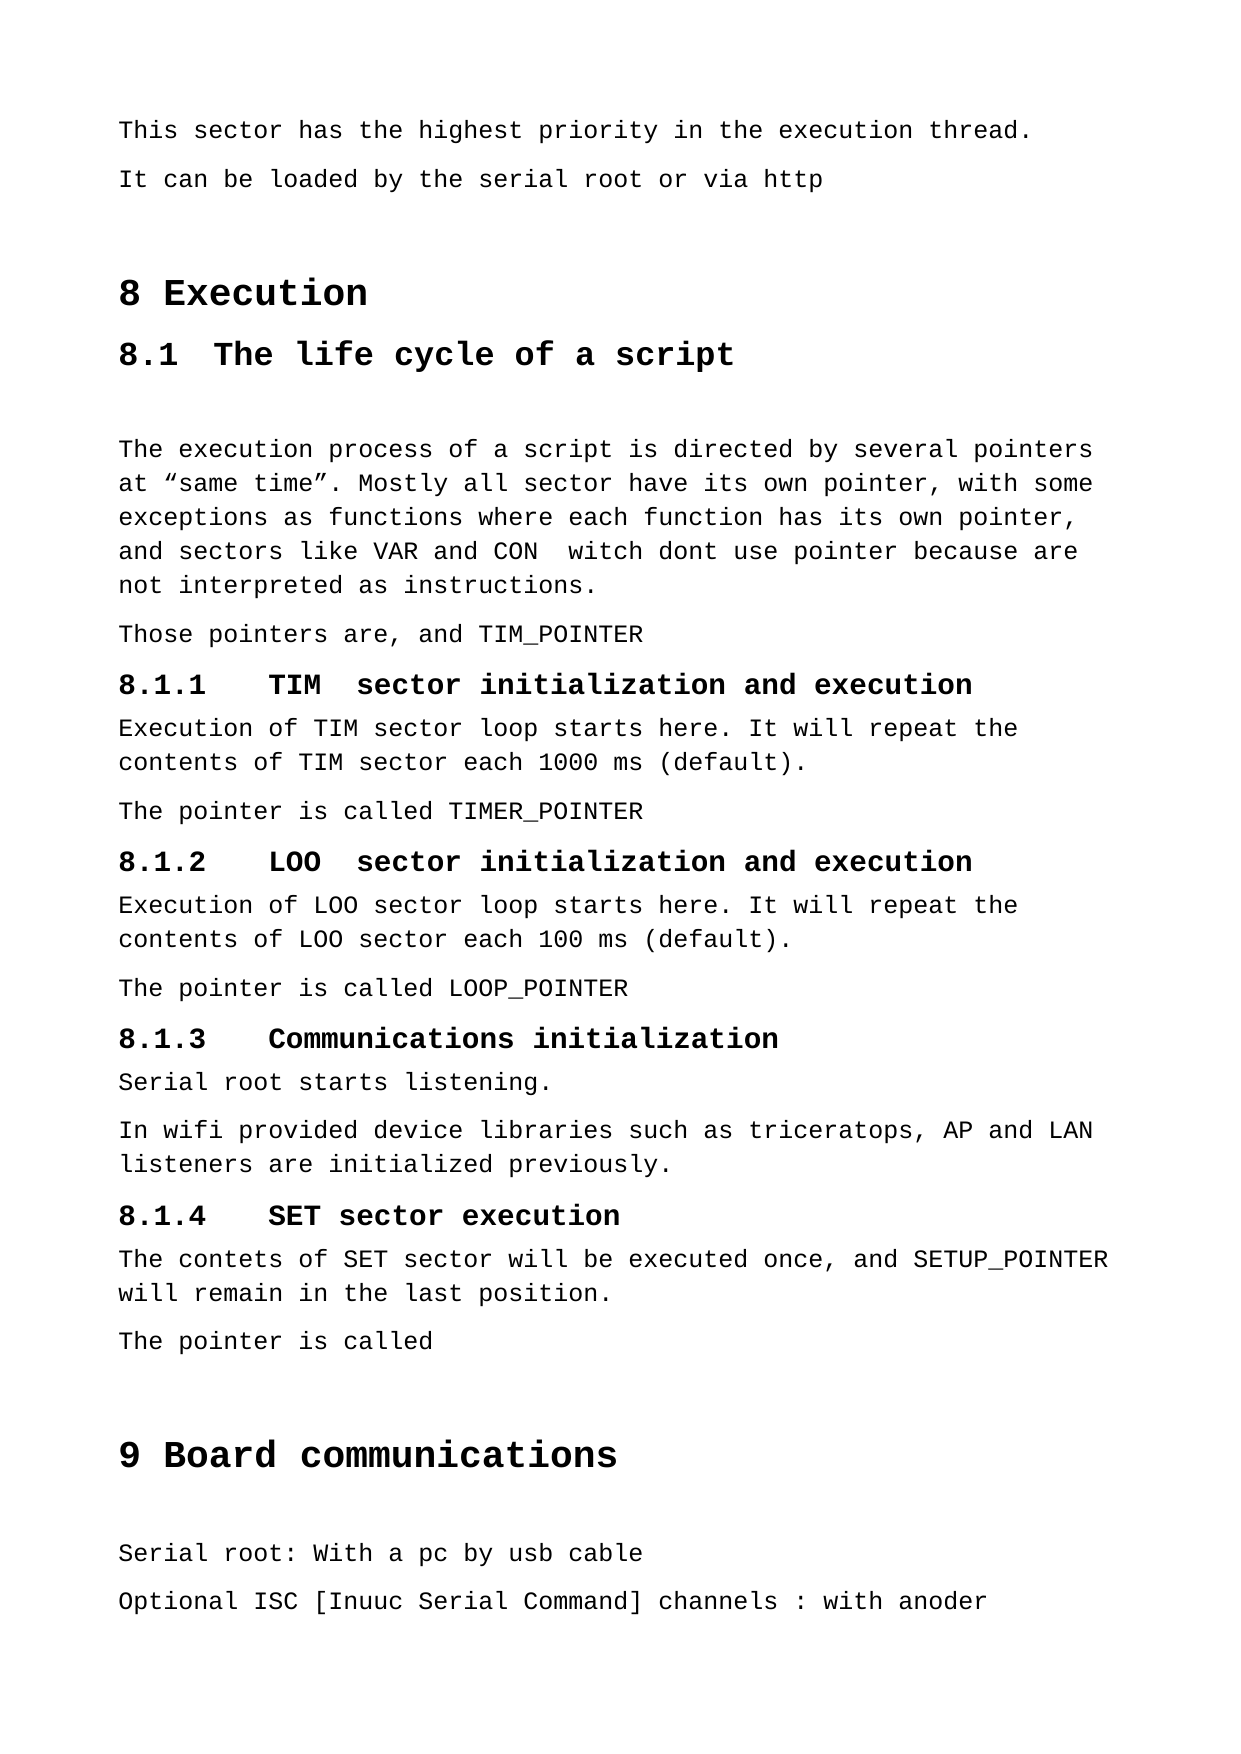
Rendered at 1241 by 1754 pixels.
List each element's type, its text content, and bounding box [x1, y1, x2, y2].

text In wifi provided device libraries such as triceratops, AP and LAN listeners are initialized previously. [118, 1118, 1122, 1180]
subtitle The life cycle of a script [118, 338, 1122, 376]
text The execution process of a script is directed by several pointers at “same time”. Mostly all sector have its own pointer, with some exceptions as functions where each function has its own pointer, and sectors like VAR and CON witch dont use pointer because are not interpreted as instructions. [118, 437, 1122, 601]
text This sector has the highest priority in the execution thread. [118, 118, 1122, 146]
subtitle LOO sector initialization and execution [118, 847, 1122, 880]
subtitle TIM sector initialization and execution [118, 670, 1122, 703]
text Serial root starts listening. [118, 1069, 1122, 1098]
text It can be loaded by the serial root or via http [118, 167, 1122, 195]
subtitle Execution [118, 274, 1122, 317]
text Optional ISC [Inuuc Serial Command] channels : with anoder [118, 1589, 1122, 1617]
text The pointer is called LOOP_POINTER [118, 975, 1122, 1003]
text Execution of LOO sector loop starts here. It will repeat the contents of LOO sector each 100 ms (default). [118, 893, 1122, 955]
subtitle SET sector execution [118, 1201, 1122, 1234]
text Execution of TIM sector loop starts here. It will repeat the contents of TIM sector each 1000 ms (default). [118, 716, 1122, 778]
text Serial root: With a pc by usb cable [118, 1540, 1122, 1569]
subtitle Communications initialization [118, 1024, 1122, 1057]
text The contets of SET sector will be executed once, and SETUP_POINTER will remain in the last position. [118, 1246, 1122, 1309]
subtitle Board communications [118, 1436, 1122, 1479]
text Those pointers are, and TIM_POINTER [118, 621, 1122, 650]
text The pointer is called TIMER_POINTER [118, 798, 1122, 827]
text The pointer is called [118, 1329, 1122, 1357]
